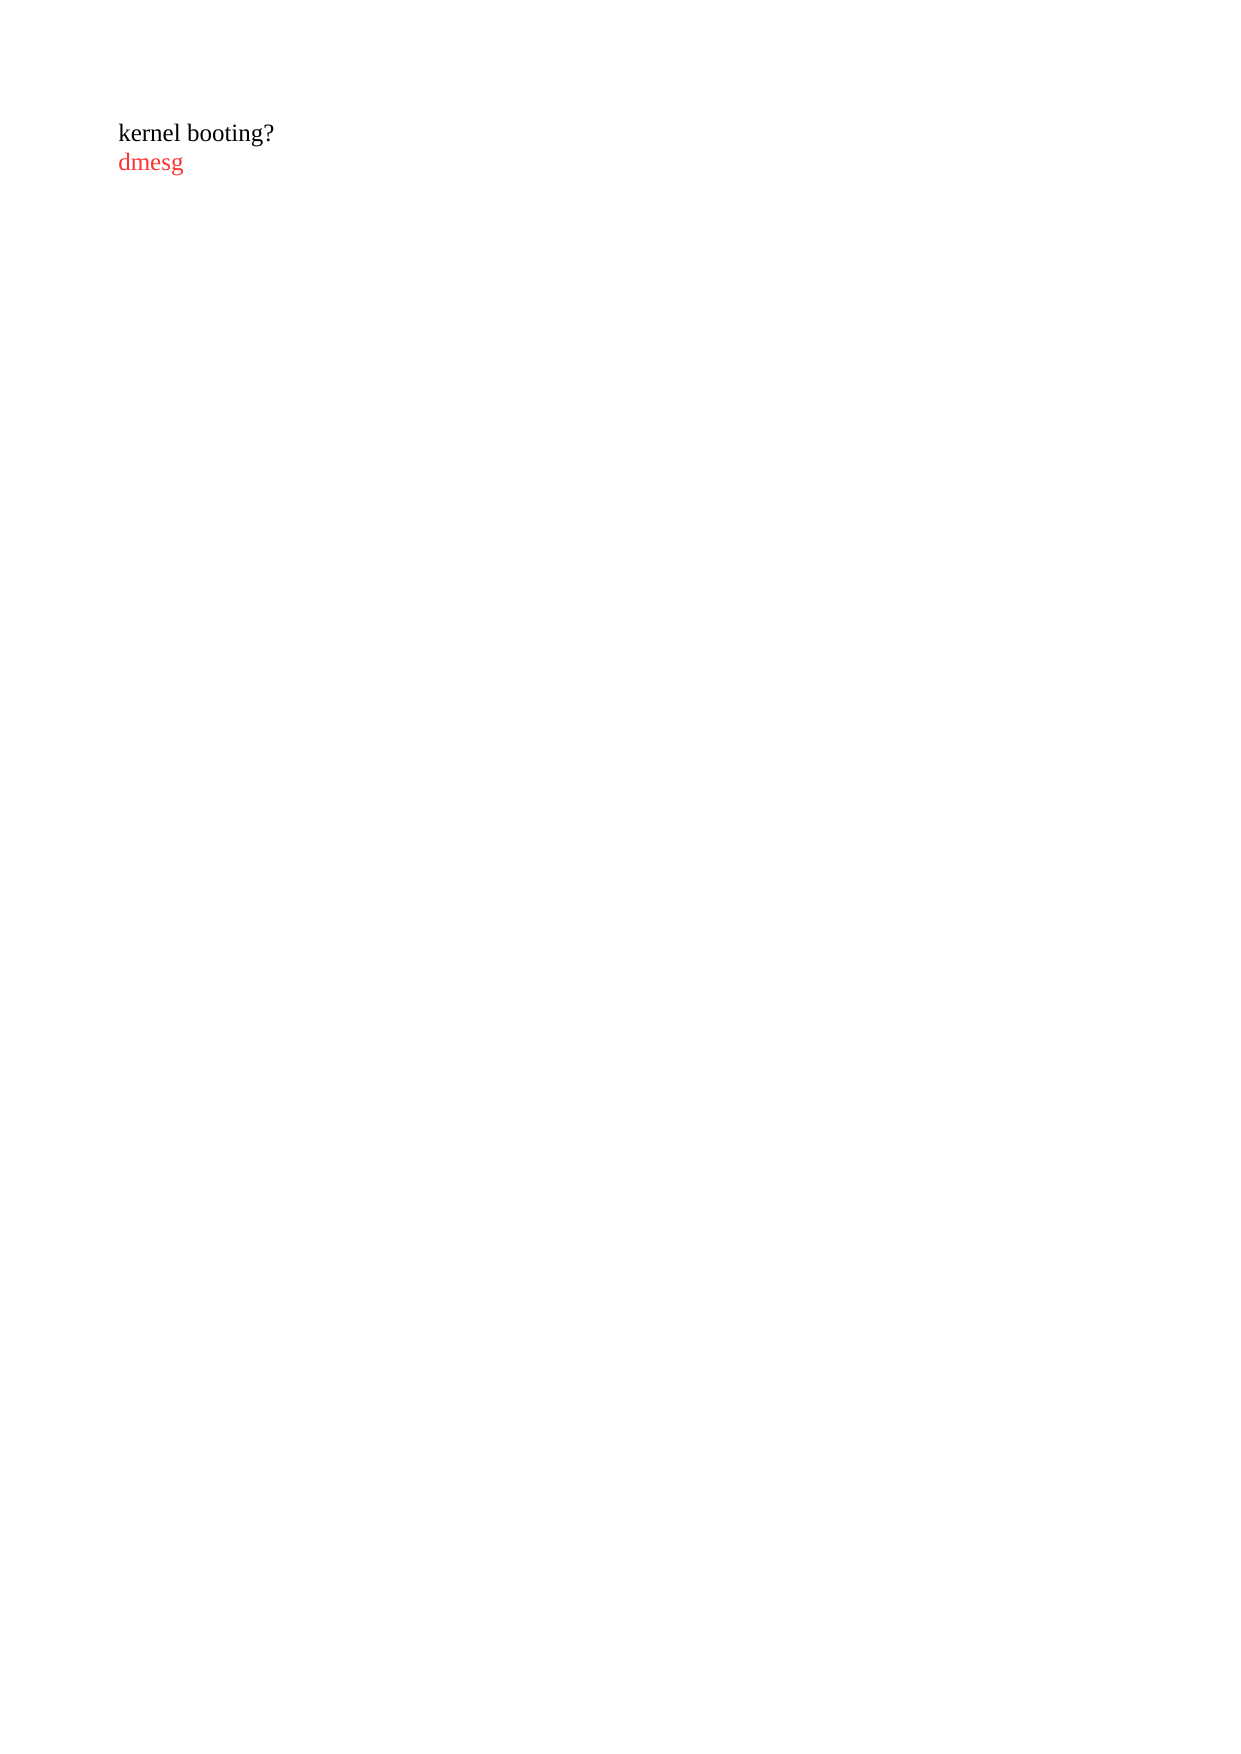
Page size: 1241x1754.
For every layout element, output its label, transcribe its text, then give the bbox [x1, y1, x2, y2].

text kernel booting? dmesg [118, 118, 1122, 176]
